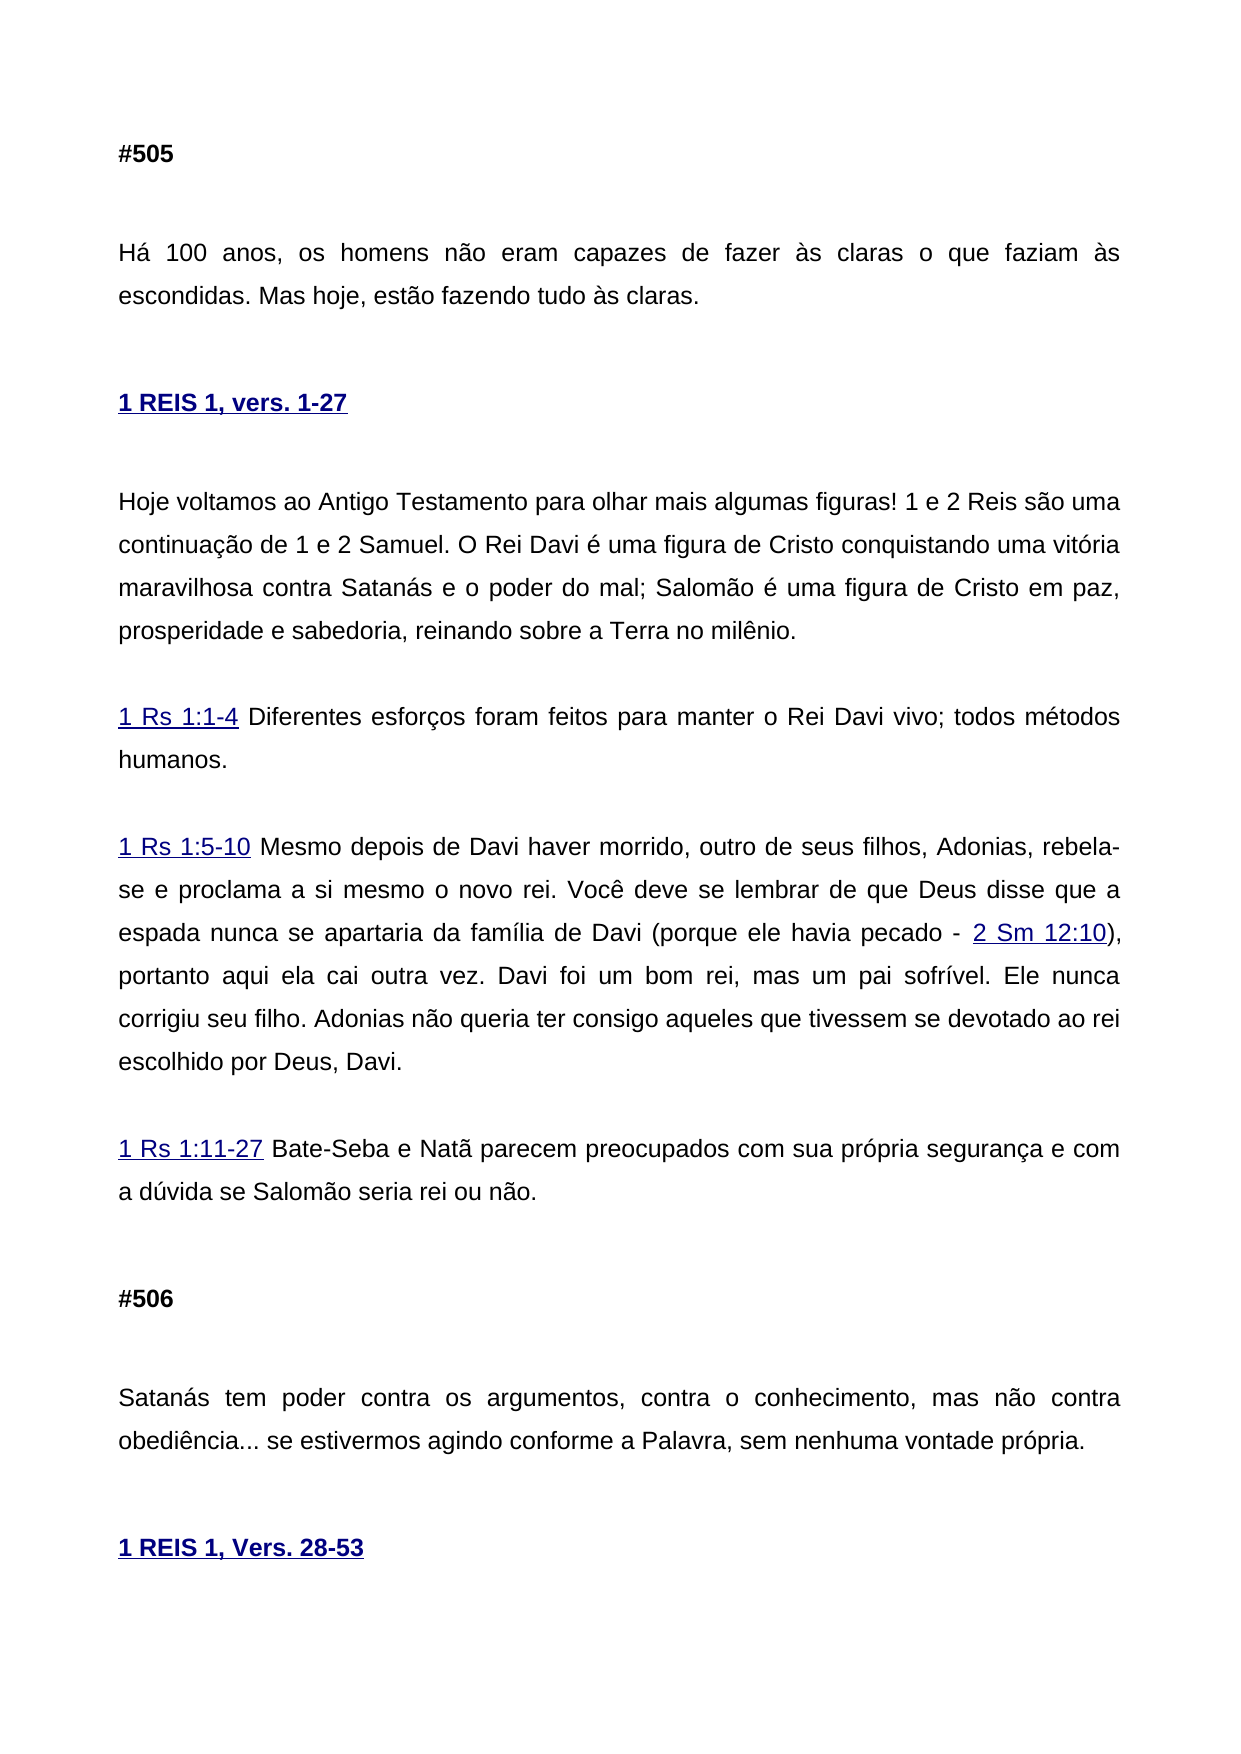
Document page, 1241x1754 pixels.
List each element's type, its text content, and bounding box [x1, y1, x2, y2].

subtitle #506 [118, 1284, 1122, 1312]
subtitle 1 REIS 1, Vers. 28-53 [118, 1533, 1122, 1561]
subtitle #505 [118, 139, 1122, 168]
text Há 100 anos, os homens não eram capazes de fazer às claras o que faziam às escondidas. Mas hoje, estão fazendo tudo às claras. [118, 238, 1122, 309]
text 1 Rs 1:1-4 Diferentes esforços foram feitos para manter o Rei Davi vivo; todos métodos humanos. [118, 702, 1122, 774]
text Satanás tem poder contra os argumentos, contra o conhecimento, mas não contra obediência... se estivermos agindo conforme a Palavra, sem nenhuma vontade própria. [118, 1382, 1122, 1454]
subtitle 1 REIS 1, vers. 1-27 [118, 388, 1122, 417]
text 1 Rs 1:11-27 Bate-Seba e Natã parecem preocupados com sua própria segurança e com a dúvida se Salomão seria rei ou não. [118, 1133, 1122, 1205]
text 1 Rs 1:5-10 Mesmo depois de Davi haver morrido, outro de seus filhos, Adonias, rebela-se e proclama a si mesmo o novo rei. Você deve se lembrar de que Deus disse que a espada nunca se apartaria da família de Davi (porque ele havia pecado - 2 Sm 12:10), portanto aqui ela cai outra vez. Davi foi um bom rei, mas um pai sofrível. Ele nunca corrigiu seu filho. Adonias não queria ter consigo aqueles que tivessem se devotado ao rei escolhido por Deus, Davi. [118, 832, 1122, 1076]
text Hoje voltamos ao Antigo Testamento para olhar mais algumas figuras! 1 e 2 Reis são uma continuação de 1 e 2 Samuel. O Rei Davi é uma figura de Cristo conquistando uma vitória maravilhosa contra Satanás e o poder do mal; Salomão é uma figura de Cristo em paz, prosperidade e sabedoria, reinando sobre a Terra no milênio. [118, 487, 1122, 645]
